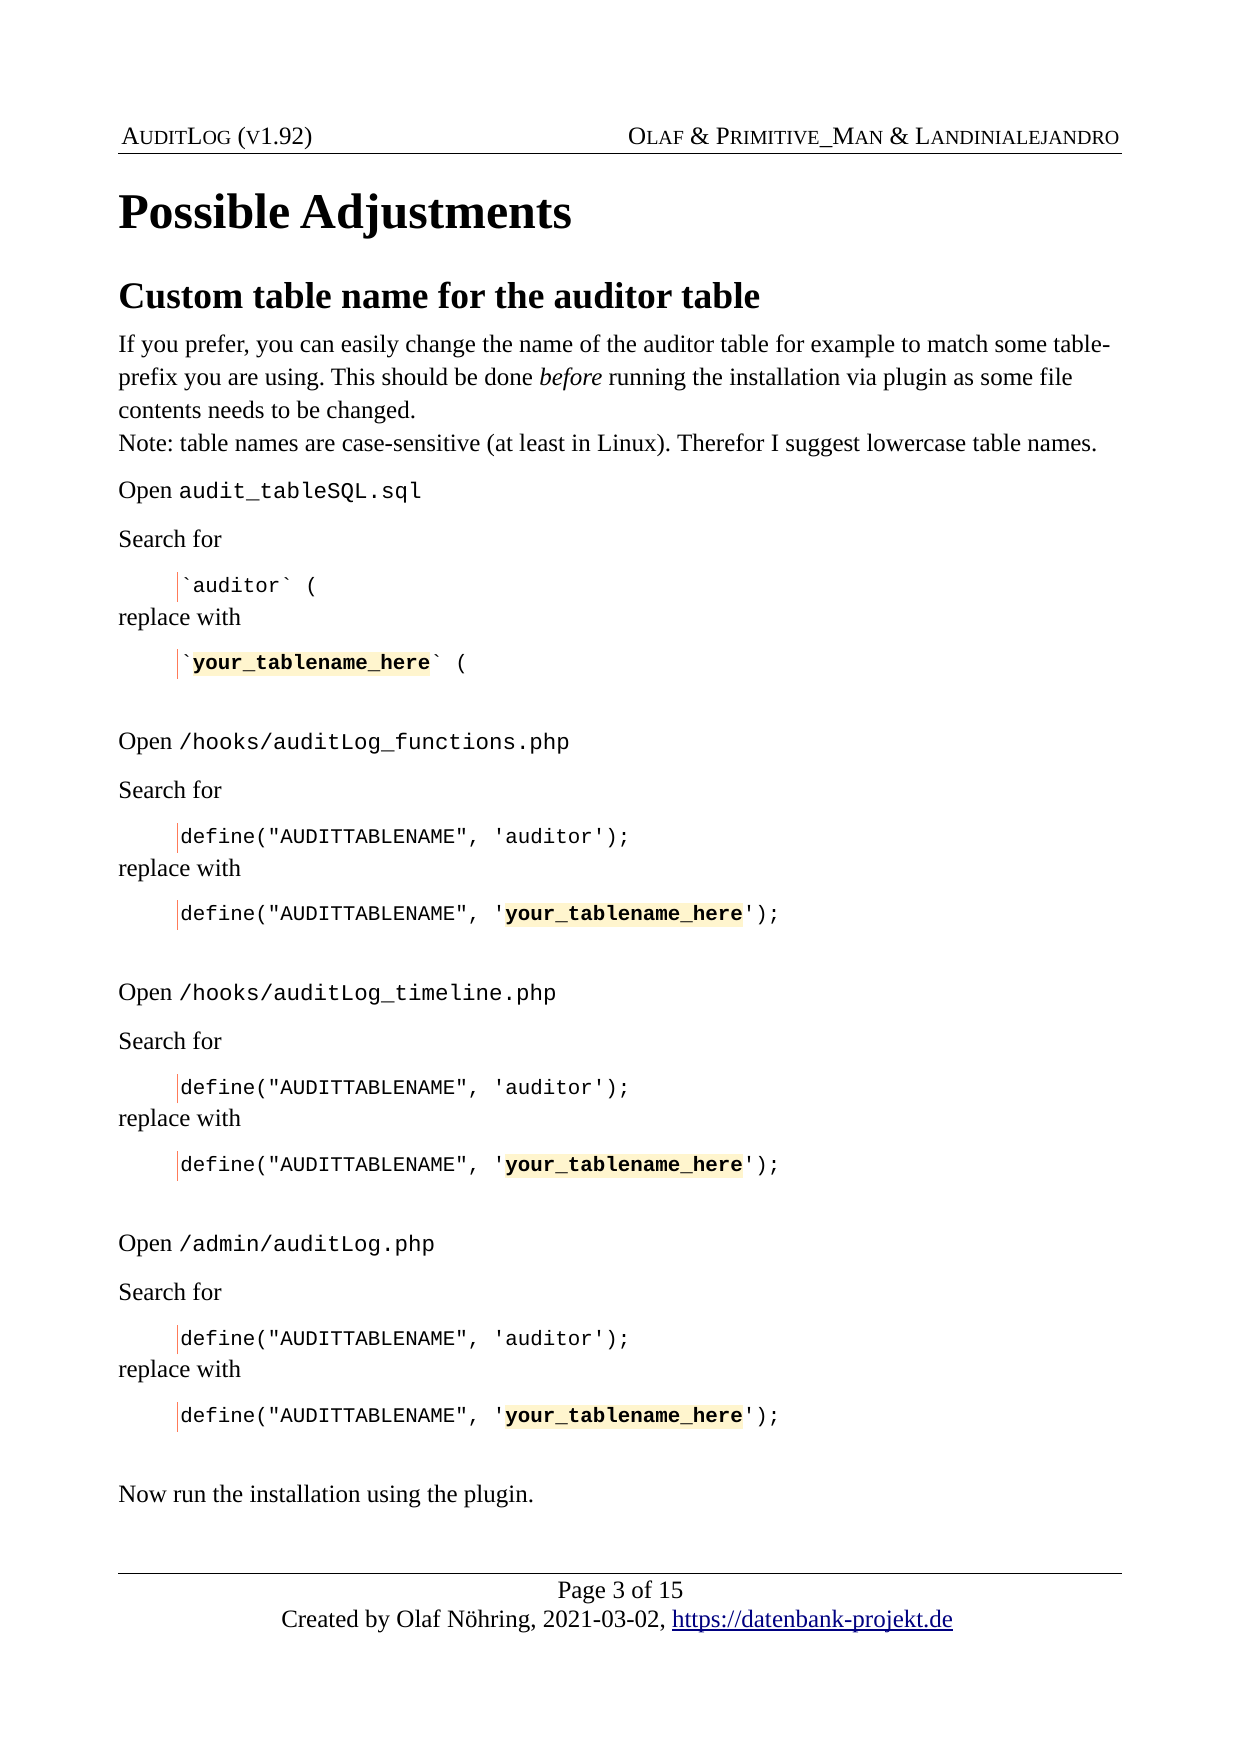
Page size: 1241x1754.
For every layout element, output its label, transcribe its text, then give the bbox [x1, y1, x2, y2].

text `your_tablename_here` ( [178, 649, 1063, 679]
text Open /hooks/auditLog_timeline.php [118, 977, 1122, 1007]
text replace with [118, 1103, 1122, 1132]
text Open /hooks/auditLog_functions.php [118, 726, 1122, 756]
text Open audit_tableSQL.sql [118, 475, 1122, 506]
text define("AUDITTABLENAME", 'auditor'); [178, 1325, 1063, 1354]
text define("AUDITTABLENAME", 'your_tablename_here'); [178, 1402, 1063, 1432]
text replace with [118, 853, 1122, 881]
text If you prefer, you can easily change the name of the auditor table for example to match some table-prefix you are using. This should be done before running the installation via plugin as some file contents needs to be changed. Note: table names are case-sensitive (at least in Linux). Therefor I suggest lowercase table names. [118, 329, 1122, 457]
text replace with [118, 602, 1122, 630]
text Search for [118, 1026, 1122, 1055]
subtitle Custom table name for the auditor table [118, 273, 1122, 316]
text Now run the installation using the plugin. [118, 1479, 1122, 1508]
text define("AUDITTABLENAME", 'auditor'); [178, 823, 1063, 853]
text Open /admin/auditLog.php [118, 1228, 1122, 1258]
subtitle Possible Adjustments [118, 182, 1122, 240]
text Search for [118, 1277, 1122, 1306]
text define("AUDITTABLENAME", 'your_tablename_here'); [178, 900, 1063, 930]
text `auditor` ( [178, 572, 1063, 602]
text Search for [118, 776, 1122, 804]
text define("AUDITTABLENAME", 'your_tablename_here'); [178, 1151, 1063, 1181]
text replace with [118, 1354, 1122, 1383]
text Search for [118, 524, 1122, 553]
text define("AUDITTABLENAME", 'auditor'); [178, 1074, 1063, 1103]
